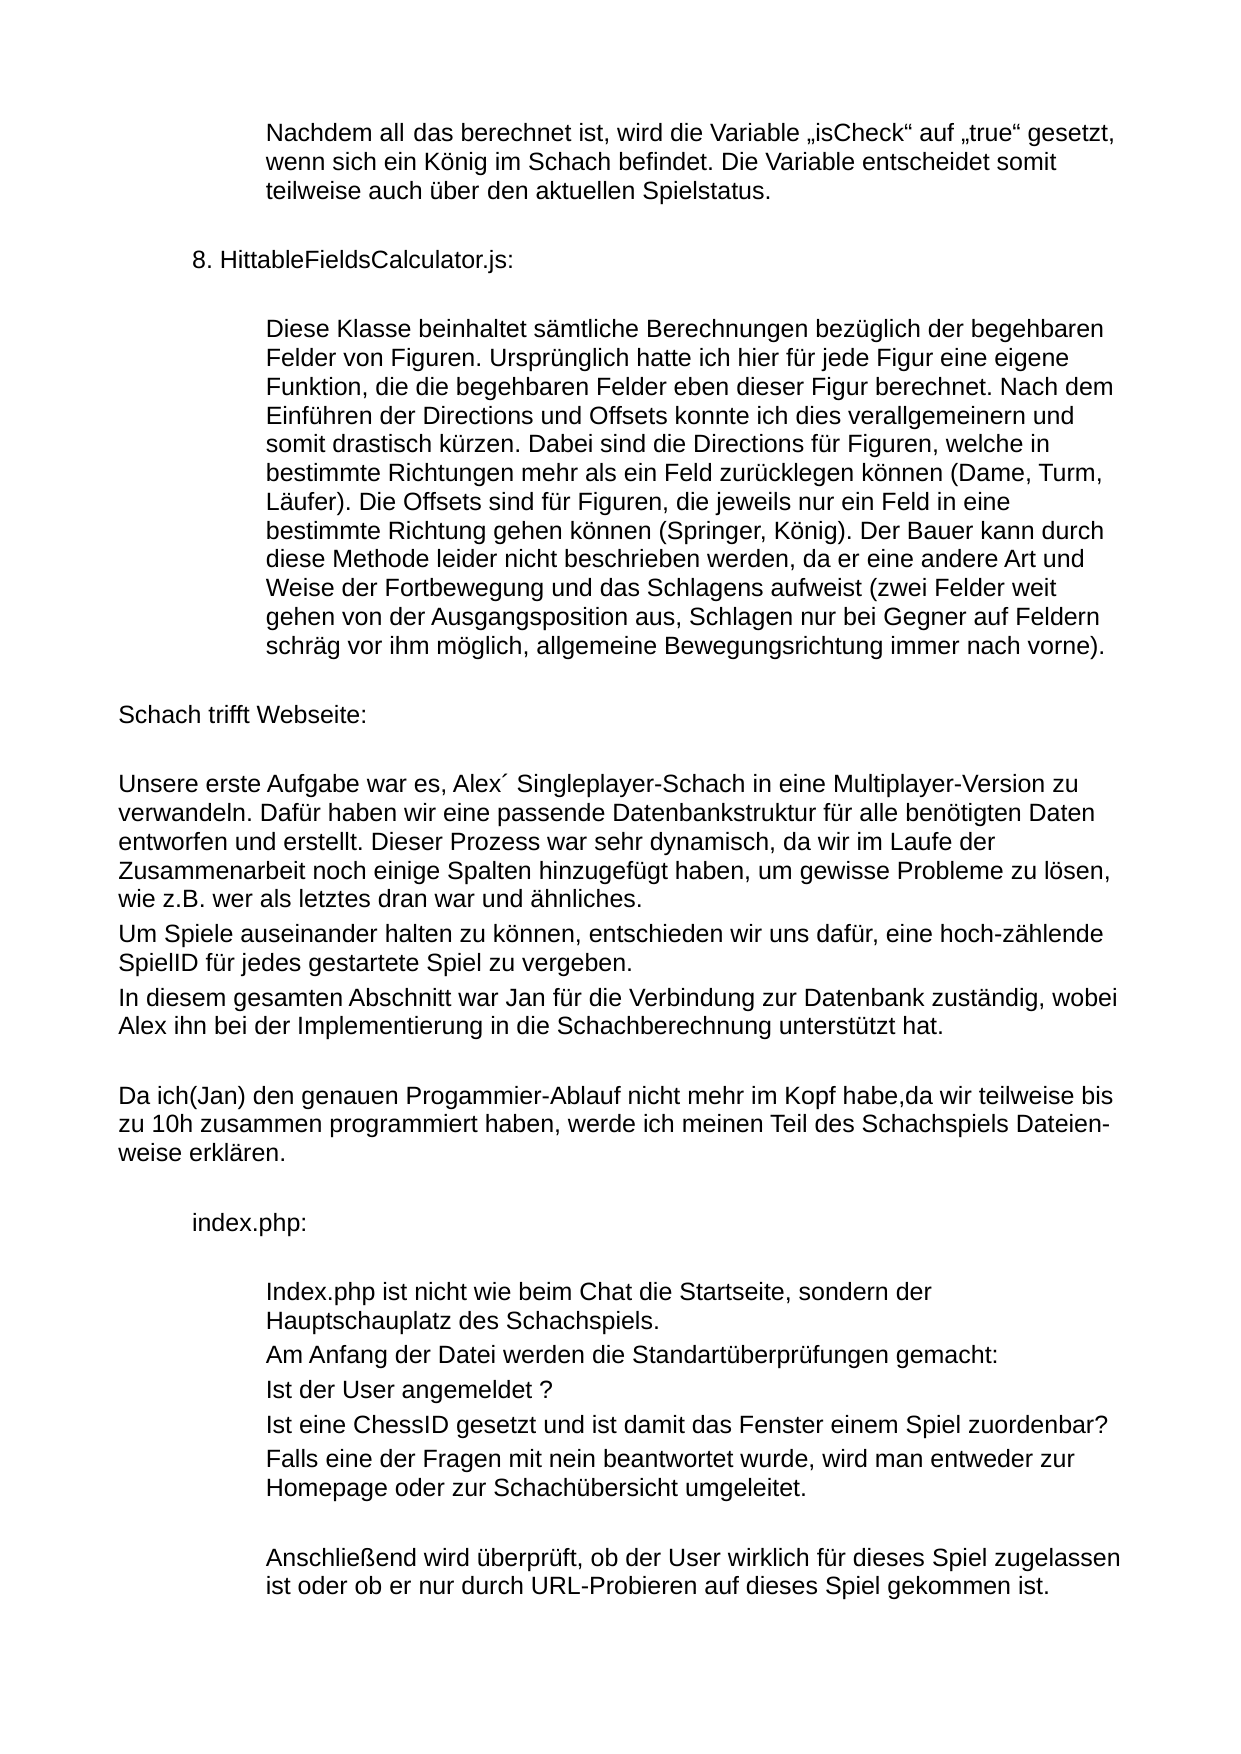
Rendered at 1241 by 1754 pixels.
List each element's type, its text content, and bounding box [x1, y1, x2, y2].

text In diesem gesamten Abschnitt war Jan für die Verbindung zur Datenbank zuständig, wobei Alex ihn bei der Implementierung in die Schachberechnung unterstützt hat. [118, 982, 1122, 1040]
text Da ich(Jan) den genauen Progammier-Ablauf nicht mehr im Kopf habe,da wir teilweise bis zu 10h zusammen programmiert haben, werde ich meinen Teil des Schachspiels Dateien-weise erklären. [118, 1081, 1122, 1167]
text Falls eine der Fragen mit nein beantwortet wurde, wird man entweder zur Homepage oder zur Schachübersicht umgeleitet. [266, 1444, 1122, 1502]
text Index.php ist nicht wie beim Chat die Startseite, sondern der Hauptschauplatz des Schachspiels. [266, 1277, 1122, 1334]
text Anschließend wird überprüft, ob der User wirklich für dieses Spiel zugelassen ist oder ob er nur durch URL-Probieren auf dieses Spiel gekommen ist. [266, 1542, 1122, 1600]
text 8. HittableFieldsCalculator.js: [118, 245, 1122, 274]
text Am Anfang der Datei werden die Standartüberprüfungen gemacht: [266, 1340, 1122, 1369]
text Unsere erste Aufgabe war es, Alex´ Singleplayer-Schach in eine Multiplayer-Version zu verwandeln. Dafür haben wir eine passende Datenbankstruktur für alle benötigten Daten entworfen und erstellt. Dieser Prozess war sehr dynamisch, da wir im Laufe der Zusammenarbeit noch einige Spalten hinzugefügt haben, um gewisse Probleme zu lösen, wie z.B. wer als letztes dran war und ähnliches. [118, 769, 1122, 913]
text index.php: [192, 1207, 1122, 1236]
text Ist eine ChessID gesetzt und ist damit das Fenster einem Spiel zuordenbar? [266, 1410, 1122, 1438]
text Ist der User angemeldet ? [266, 1375, 1122, 1404]
text Nachdem all das berechnet ist, wird die Variable „isCheck“ auf „true“ gesetzt, wenn sich ein König im Schach befindet. Die Variable entscheidet somit teilweise auch über den aktuellen Spielstatus. [118, 118, 1122, 204]
text Schach trifft Webseite: [118, 700, 1122, 729]
text Diese Klasse beinhaltet sämtliche Berechnungen bezüglich der begehbaren Felder von Figuren. Ursprünglich hatte ich hier für jede Figur eine eigene Funktion, die die begehbaren Felder eben dieser Figur berechnet. Nach dem Einführen der Directions und Offsets konnte ich dies verallgemeinern und somit drastisch kürzen. Dabei sind die Directions für Figuren, welche in bestimmte Richtungen mehr als ein Feld zurücklegen können (Dame, Turm, Läufer). Die Offsets sind für Figuren, die jeweils nur ein Feld in eine bestimmte Richtung gehen können (Springer, König). Der Bauer kann durch diese Methode leider nicht beschrieben werden, da er eine andere Art und Weise der Fortbewegung und das Schlagens aufweist (zwei Felder weit gehen von der Ausgangsposition aus, Schlagen nur bei Gegner auf Feldern schräg vor ihm möglich, allgemeine Bewegungsrichtung immer nach vorne). [118, 314, 1122, 659]
text Um Spiele auseinander halten zu können, entschieden wir uns dafür, eine hoch-zählende SpielID für jedes gestartete Spiel zu vergeben. [118, 919, 1122, 977]
